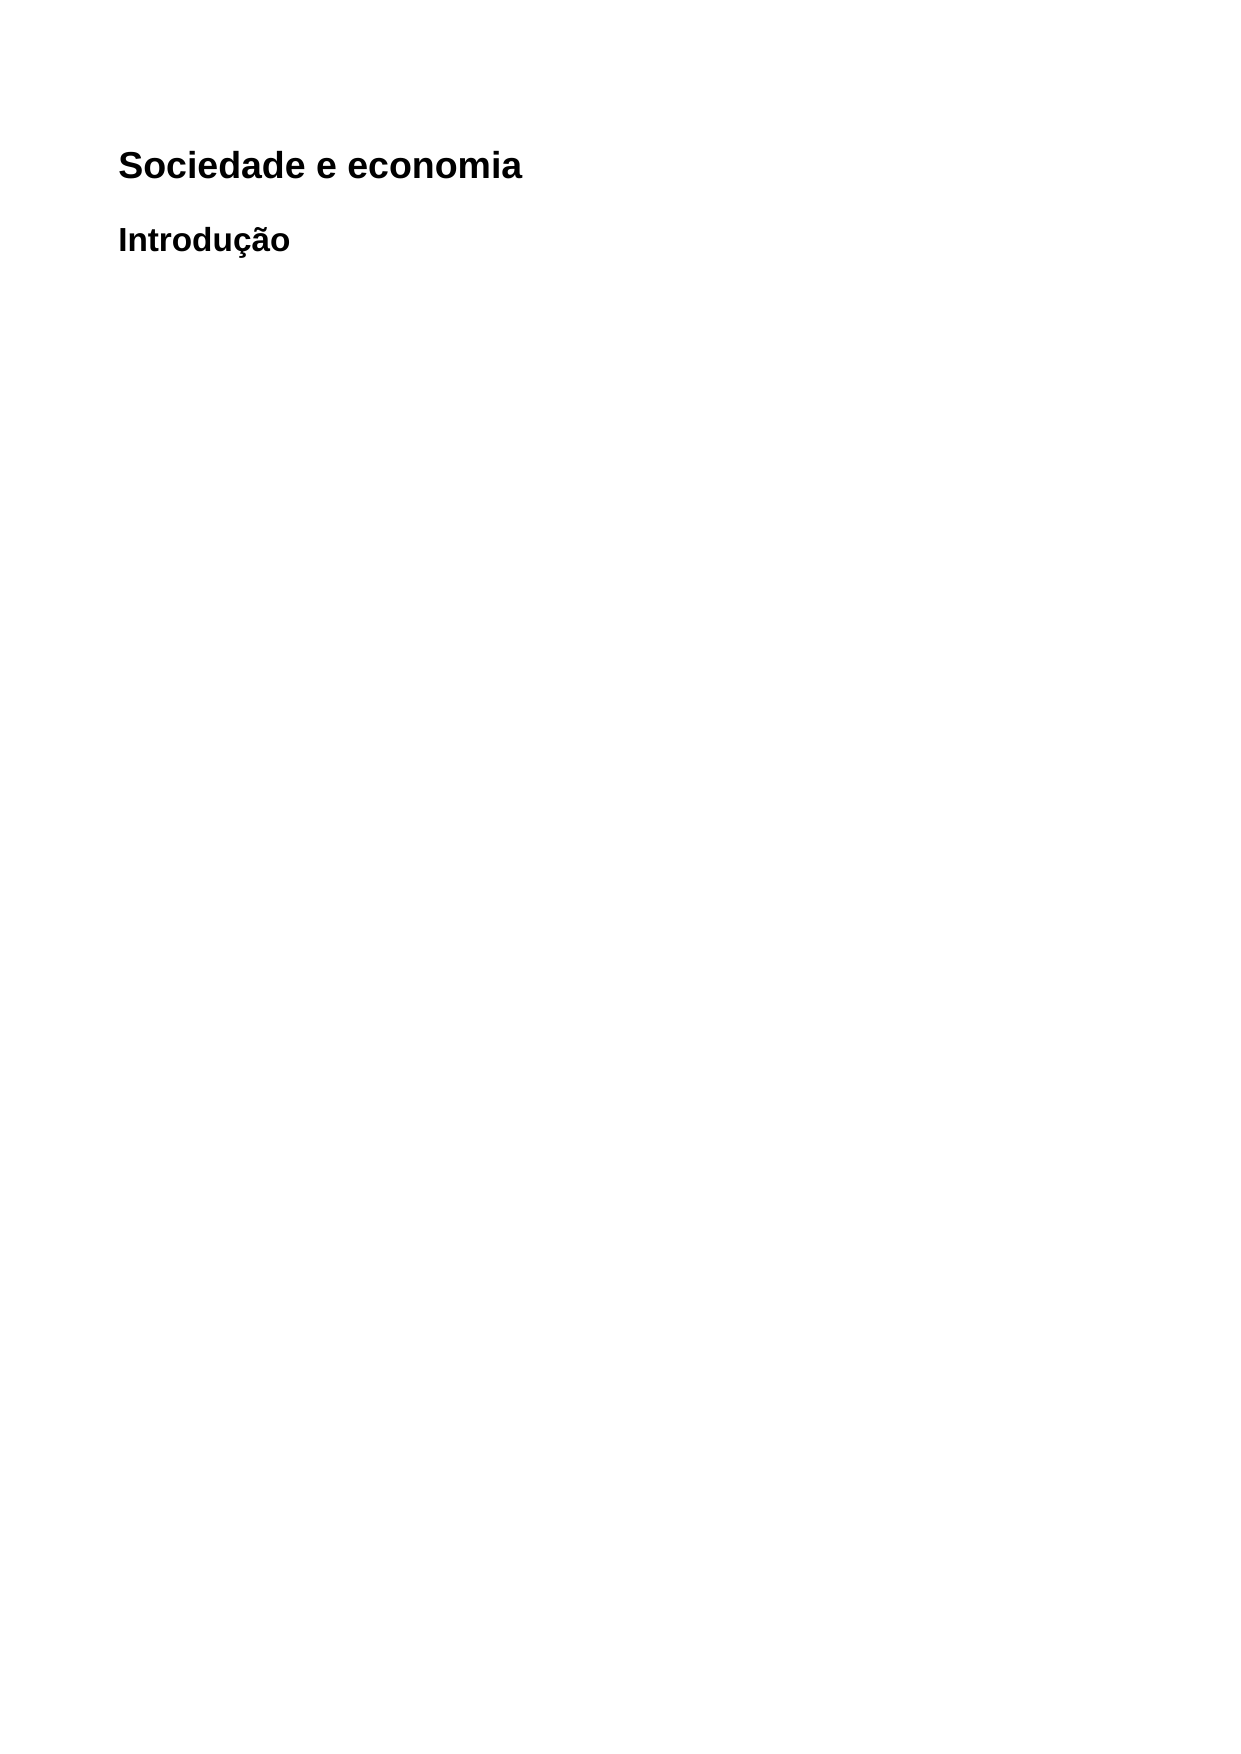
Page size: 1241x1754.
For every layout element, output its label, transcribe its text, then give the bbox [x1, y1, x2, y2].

subtitle Sociedade e economia [118, 143, 1122, 186]
subtitle Introdução [118, 219, 1122, 258]
